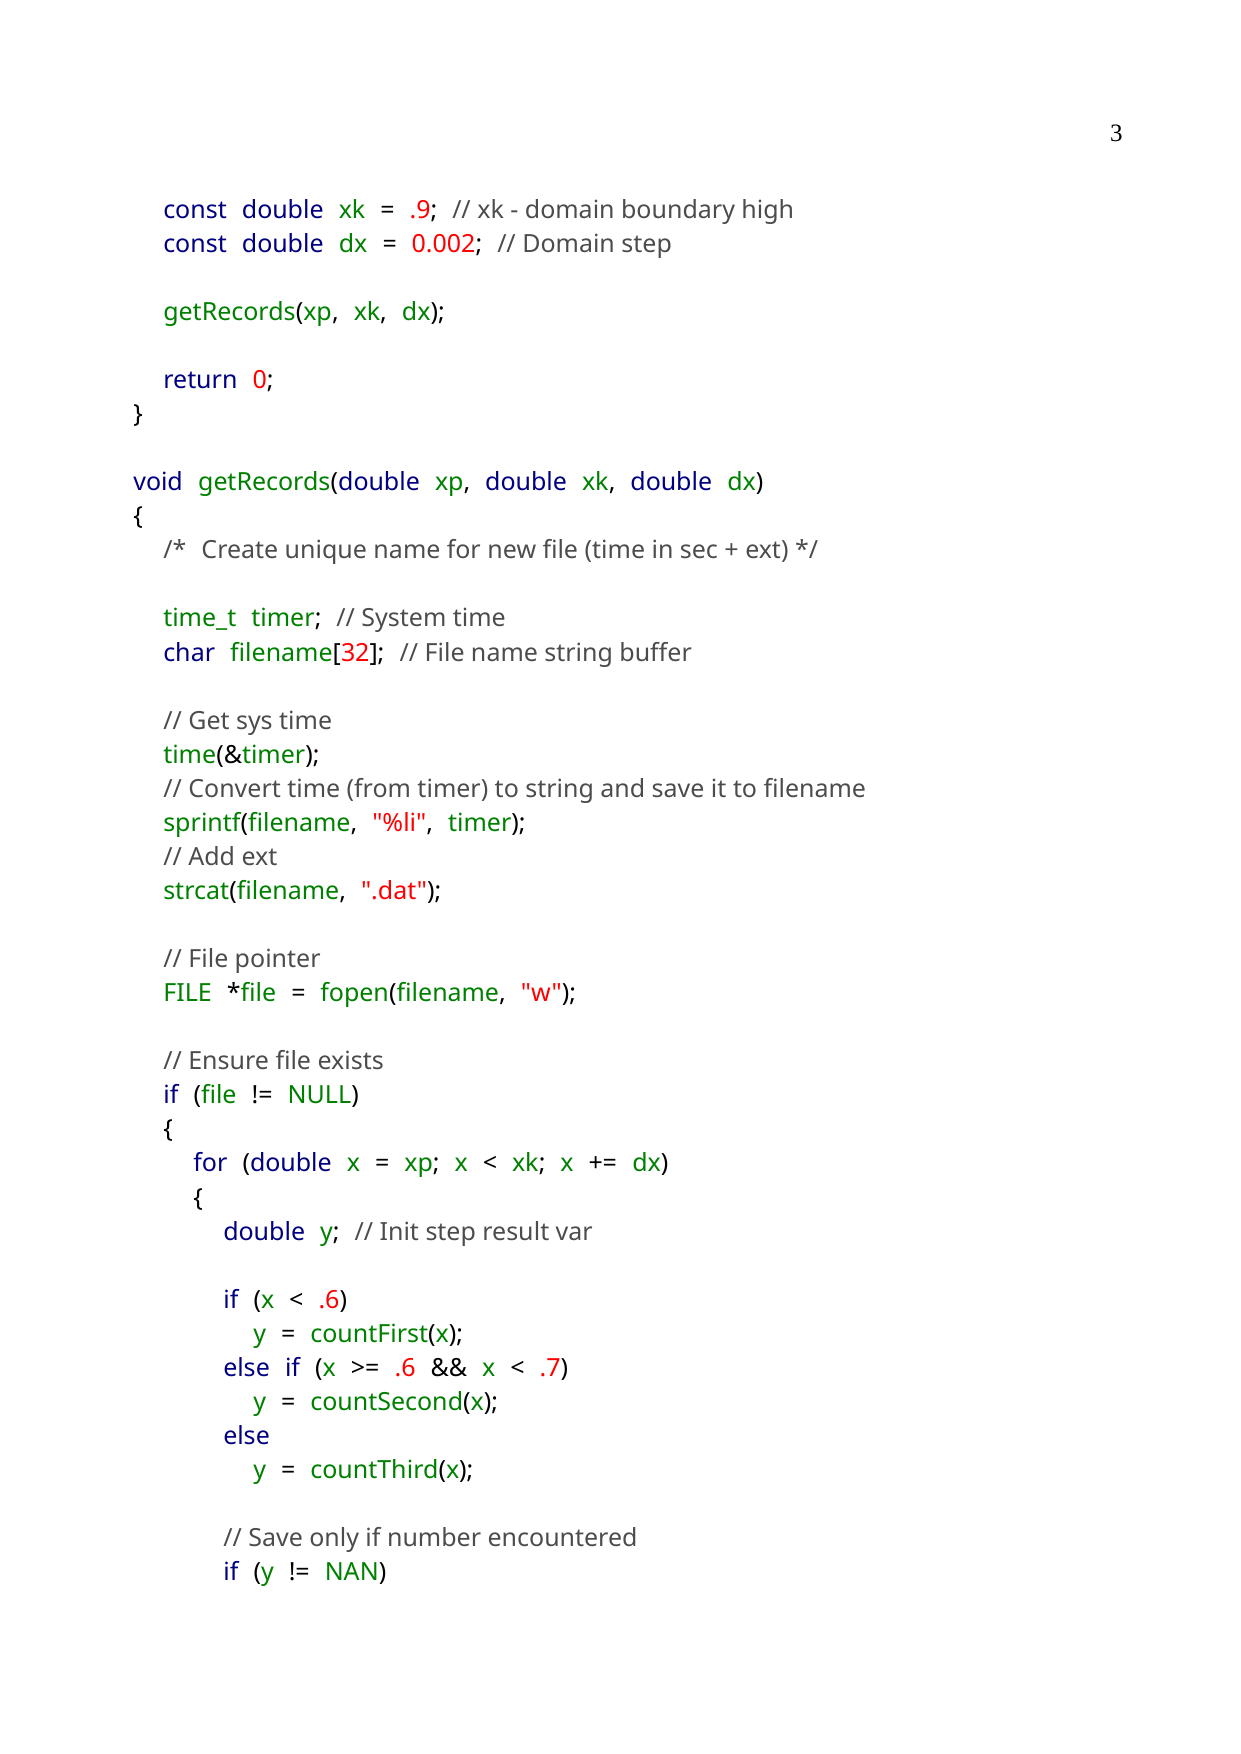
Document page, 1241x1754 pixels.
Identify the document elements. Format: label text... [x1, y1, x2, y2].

text } [118, 396, 1122, 430]
text { [118, 1111, 1122, 1145]
text { [118, 498, 1122, 532]
text time(&timer); [118, 736, 1122, 770]
text { [118, 1179, 1122, 1213]
text void getRecords(double xp, double xk, double dx) [118, 464, 1122, 498]
text const double xk = .9; // xk - domain boundary high [118, 176, 1122, 225]
text sprintf(filename, "%li", timer); [118, 804, 1122, 838]
text for (double x = xp; x < xk; x += dx) [118, 1145, 1122, 1179]
text // Get sys time [118, 702, 1122, 736]
text if (file != NULL) [118, 1077, 1122, 1111]
text getRecords(xp, xk, dx); [118, 293, 1122, 328]
text y = countFirst(x); [118, 1315, 1122, 1349]
text // File pointer [118, 941, 1122, 975]
text if (y != NAN) [118, 1554, 1122, 1603]
text strcat(filename, ".dat"); [118, 873, 1122, 907]
text // Convert time (from timer) to string and save it to filename [118, 770, 1122, 804]
text if (x < .6) [118, 1281, 1122, 1315]
text time_t timer; // System time [118, 600, 1122, 634]
text else if (x >= .6 && x < .7) [118, 1349, 1122, 1383]
text const double dx = 0.002; // Domain step [118, 225, 1122, 259]
text FILE *file = fopen(filename, "w"); [118, 975, 1122, 1009]
text return 0; [118, 362, 1122, 396]
text // Save only if number encountered [118, 1520, 1122, 1554]
text else [118, 1418, 1122, 1452]
text y = countSecond(x); [118, 1383, 1122, 1418]
text y = countThird(x); [118, 1452, 1122, 1486]
text double y; // Init step result var [118, 1213, 1122, 1247]
text // Ensure file exists [118, 1043, 1122, 1077]
text char filename[32]; // File name string buffer [118, 634, 1122, 668]
text /* Create unique name for new file (time in sec + ext) */ [118, 532, 1122, 566]
text // Add ext [118, 838, 1122, 873]
